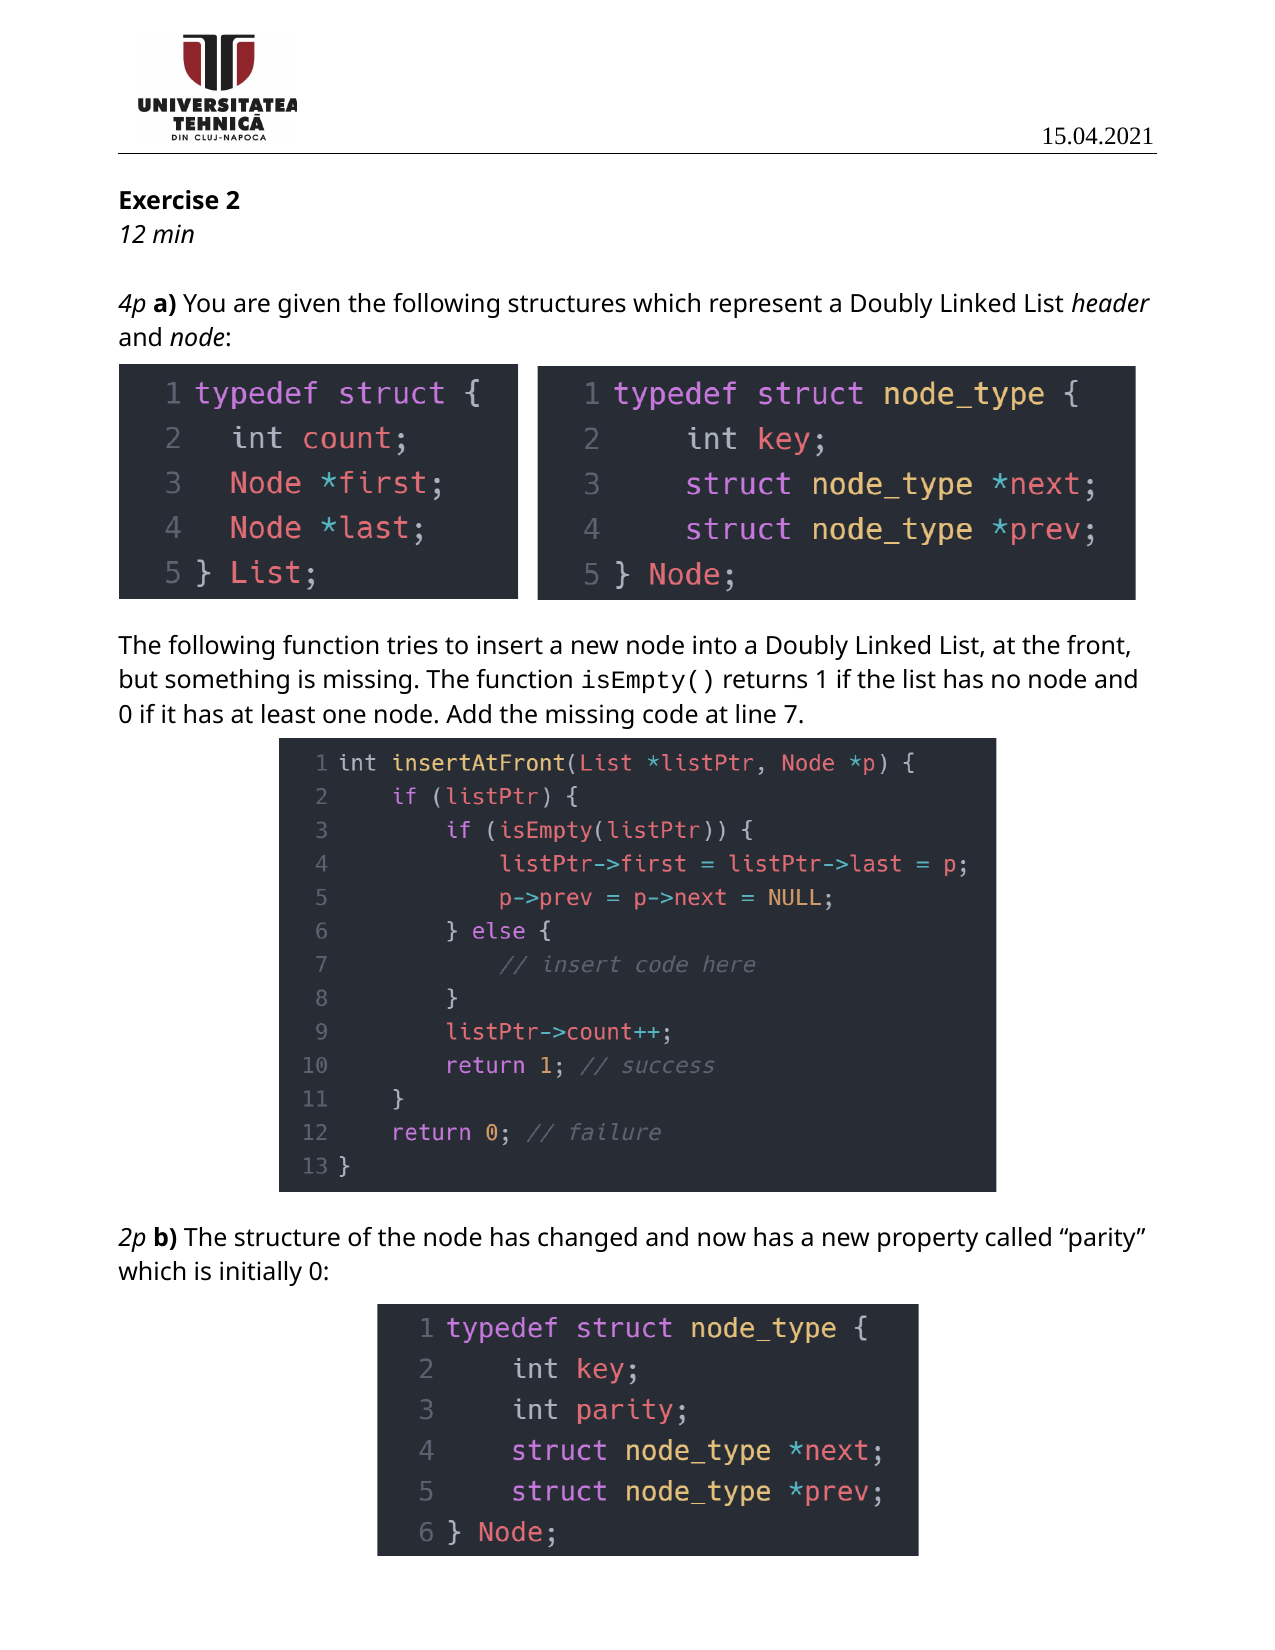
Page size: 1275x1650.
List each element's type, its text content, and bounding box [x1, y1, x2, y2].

picture [278, 738, 997, 1192]
picture [118, 364, 519, 599]
text 2p b) The structure of the node has changed and now has a new property called “parity” which is initially 0: [118, 1220, 1157, 1288]
text 4p a) You are given the following structures which represent a Doubly Linked List header and node: [118, 285, 1157, 353]
picture [537, 366, 1136, 600]
picture [377, 1304, 919, 1556]
text Exercise 2 [118, 183, 1157, 217]
picture [135, 31, 297, 143]
text 12 min [118, 217, 1157, 251]
text The following function tries to insert a new node into a Doubly Linked List, at the front, but something is missing. The function isEmpty() returns 1 if the list has no node and 0 if it has at least one node. Add the missing code at line 7. [118, 628, 1157, 730]
